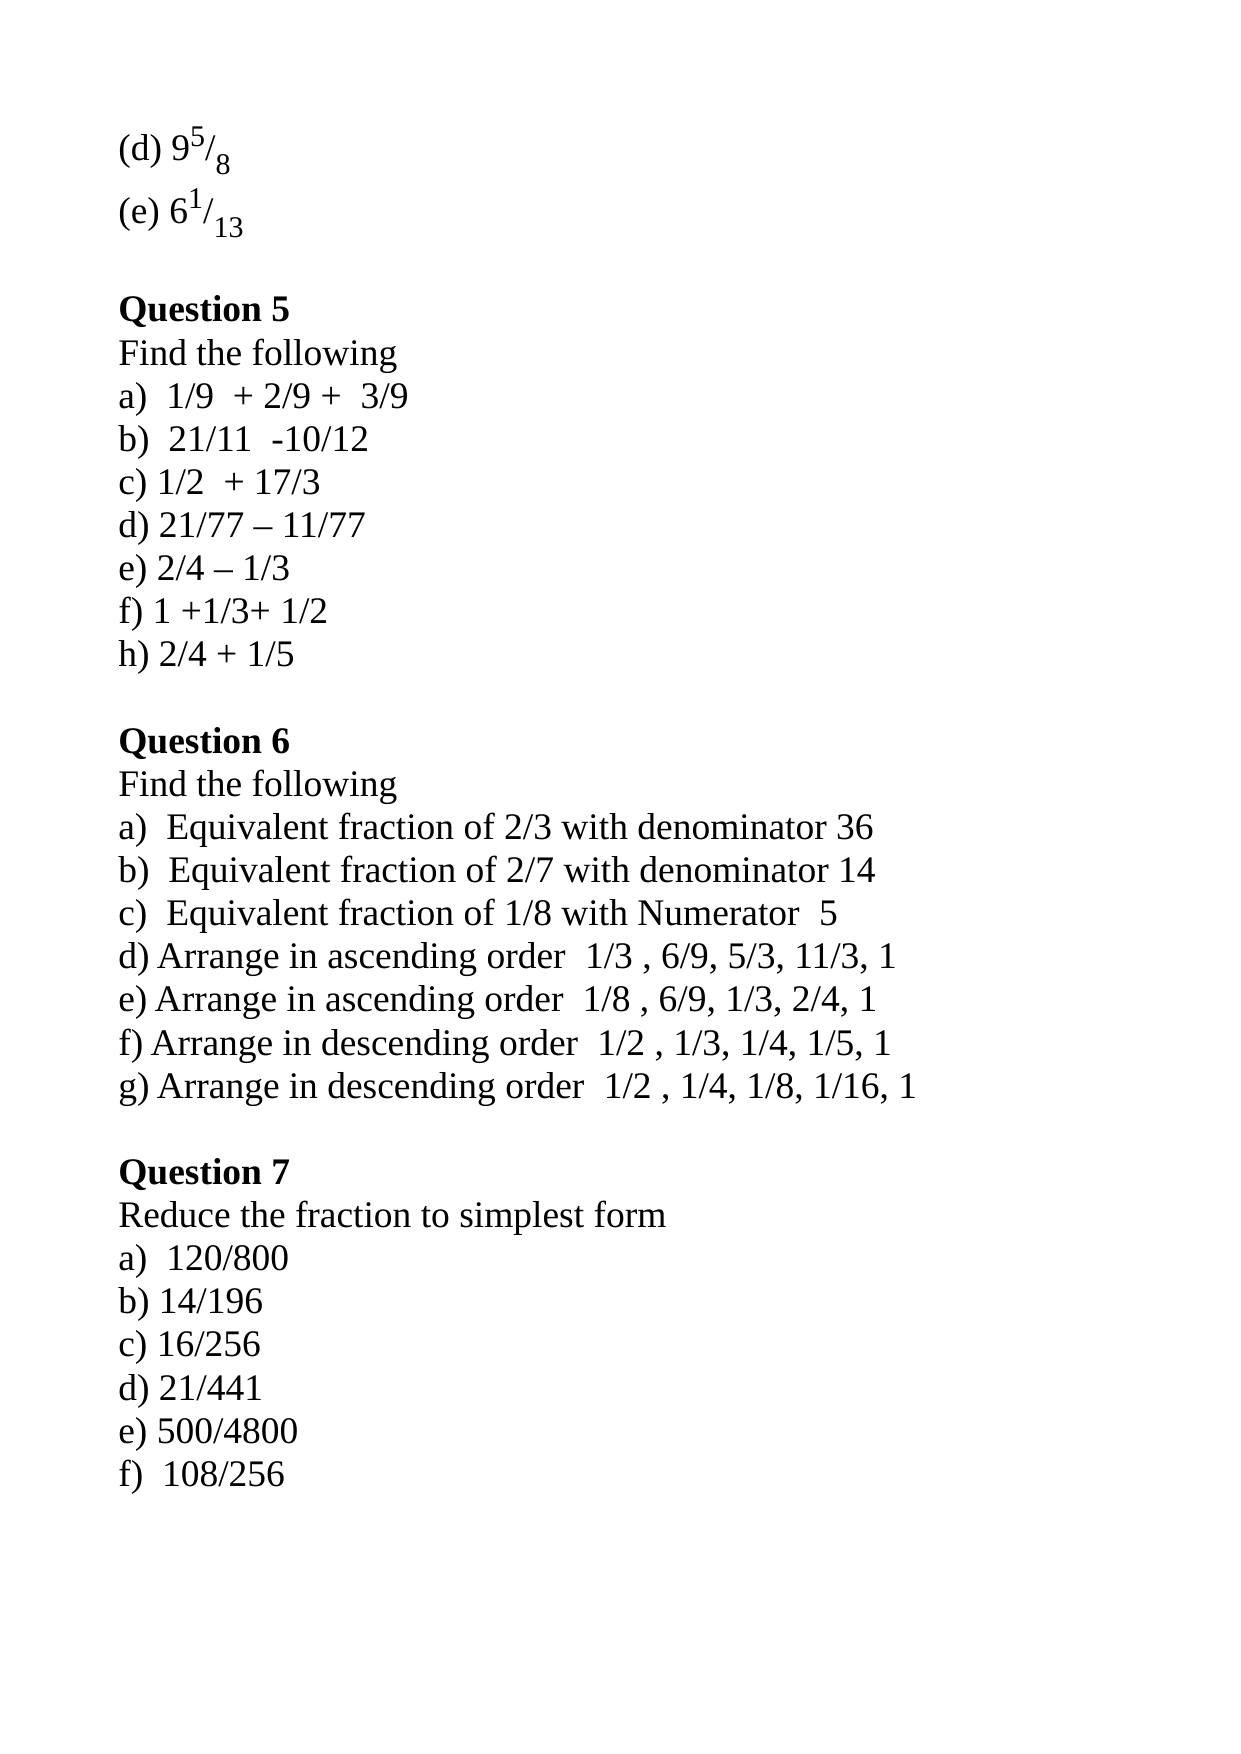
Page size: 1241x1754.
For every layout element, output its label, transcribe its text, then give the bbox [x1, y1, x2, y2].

text Question 5 Find the following a) 1/9 + 2/9 + 3/9 b) 21/11 -10/12 c) 1/2 + 17/3 d) 21/77 – 11/77 e) 2/4 – 1/3 f) 1 +1/3+ 1/2 h) 2/4 + 1/5 [118, 244, 1122, 675]
text Question 7 Reduce the fraction to simplest form a) 120/800 b) 14/196 c) 16/256 d) 21/441 e) 500/4800 f) 108/256 [118, 1106, 1122, 1494]
text Question 6 Find the following a) Equivalent fraction of 2/3 with denominator 36 b) Equivalent fraction of 2/7 with denominator 14 c) Equivalent fraction of 1/8 with Numerator 5 d) Arrange in ascending order 1/3 , 6/9, 5/3, 11/3, 1 e) Arrange in ascending order 1/8 , 6/9, 1/3, 2/4, 1 f) Arrange in descending order 1/2 , 1/3, 1/4, 1/5, 1 g) Arrange in descending order 1/2 , 1/4, 1/8, 1/16, 1 [118, 675, 1122, 1106]
text (d) 95/8 (e) 61/13 [118, 118, 1122, 244]
